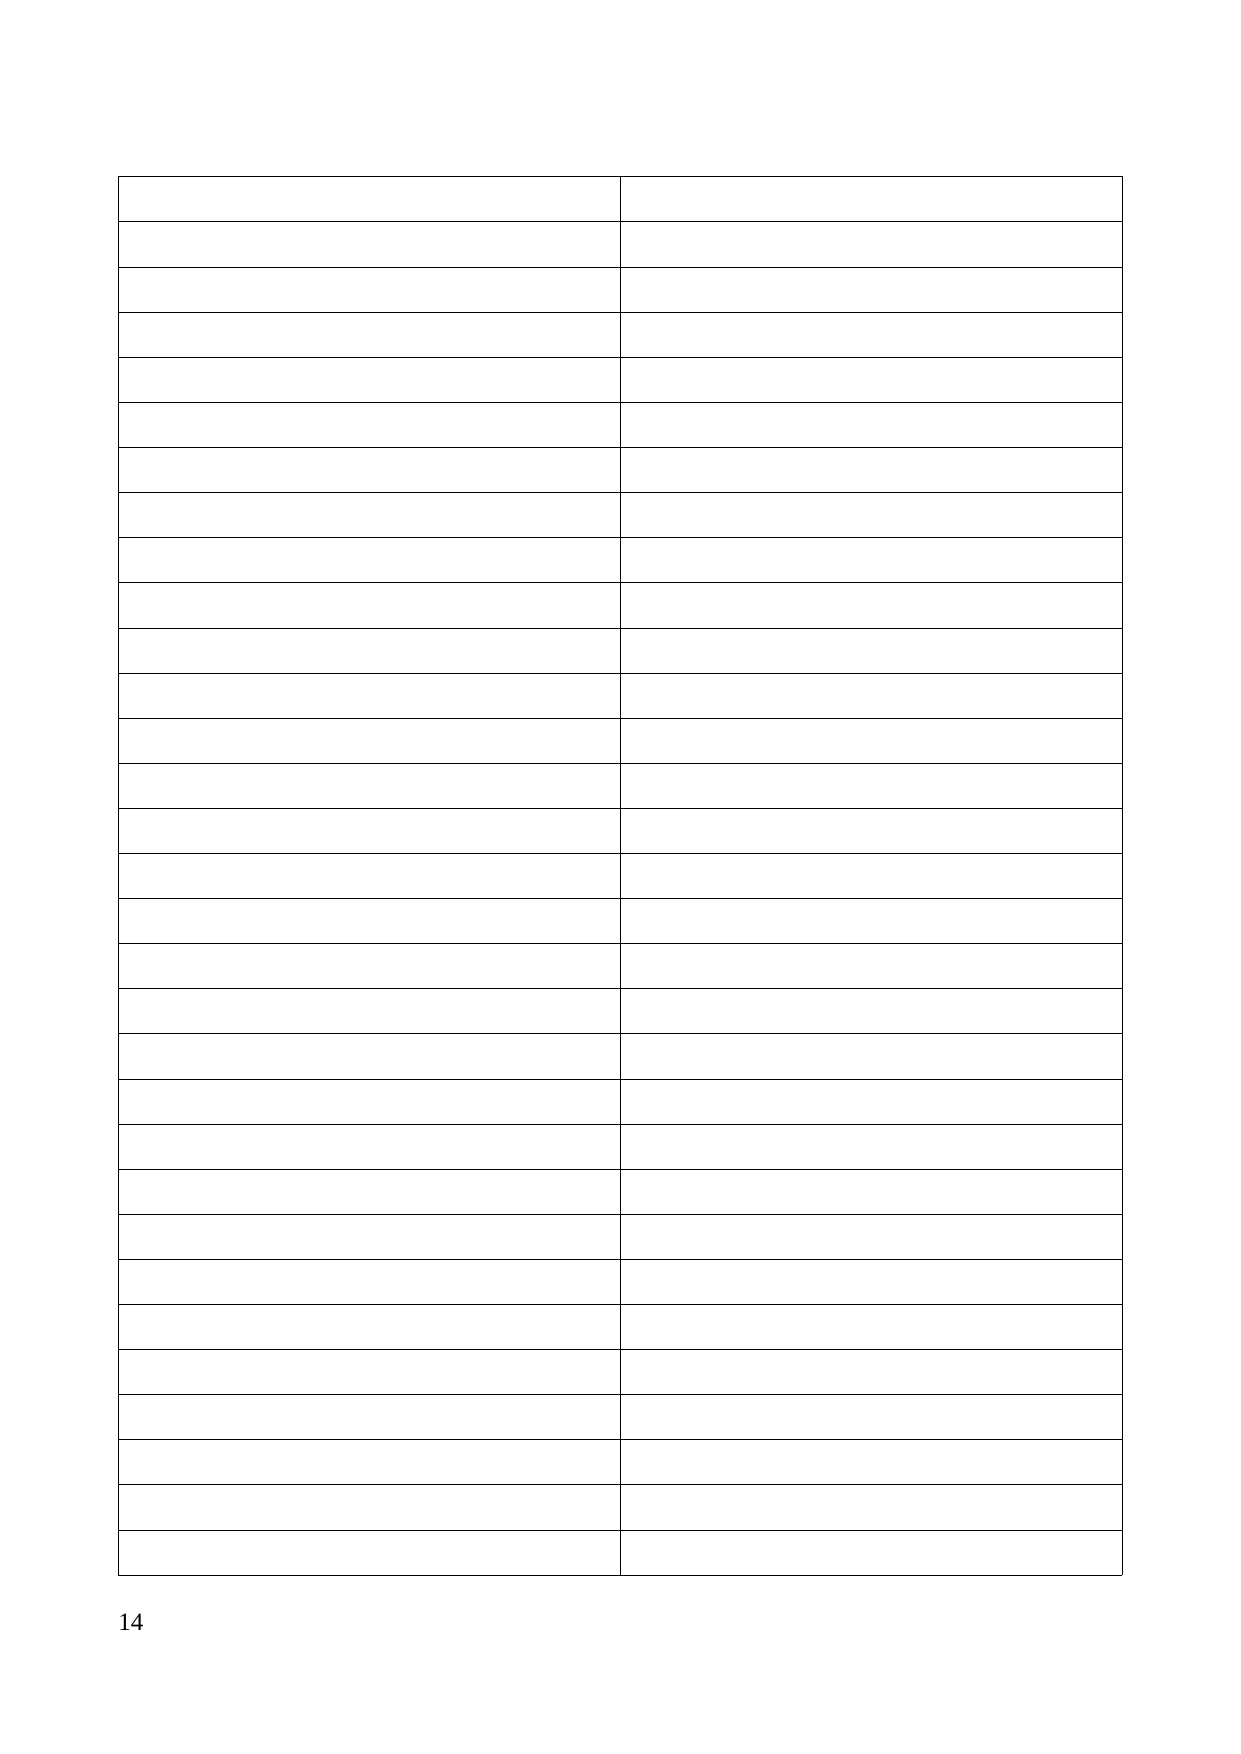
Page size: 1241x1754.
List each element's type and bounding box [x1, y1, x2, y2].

table_cell [621, 493, 1122, 537]
table_cell [621, 629, 1122, 672]
table_cell [119, 1350, 620, 1394]
table_cell [621, 1440, 1122, 1484]
table_cell [621, 313, 1122, 357]
table_cell [119, 493, 620, 537]
table_cell [621, 764, 1122, 808]
table_cell [119, 403, 620, 447]
table_cell [621, 583, 1122, 627]
table_cell [621, 448, 1122, 492]
table_cell [621, 1531, 1122, 1574]
table_cell [621, 809, 1122, 853]
table_cell [119, 944, 620, 988]
table_cell [621, 1170, 1122, 1214]
table_cell [621, 1034, 1122, 1078]
table_cell [119, 177, 620, 221]
table_cell [621, 1350, 1122, 1394]
table_cell [119, 1080, 620, 1123]
table_cell [119, 899, 620, 943]
table_cell [621, 1485, 1122, 1529]
table_cell [119, 1125, 620, 1169]
table_cell [621, 719, 1122, 763]
table_cell [119, 1260, 620, 1304]
table_cell [621, 1305, 1122, 1349]
table_cell [119, 222, 620, 267]
table_cell [621, 358, 1122, 402]
table_cell [119, 809, 620, 853]
table_cell [119, 1531, 620, 1574]
table_cell [119, 268, 620, 312]
table_cell [119, 629, 620, 672]
table_cell [119, 358, 620, 402]
table_cell [119, 448, 620, 492]
table_cell [621, 1125, 1122, 1169]
table_cell [119, 538, 620, 582]
table_cell [119, 854, 620, 898]
table_cell [119, 1170, 620, 1214]
table_cell [621, 989, 1122, 1033]
table_cell [119, 989, 620, 1033]
table_cell [119, 1305, 620, 1349]
table_cell [119, 583, 620, 627]
table_cell [621, 222, 1122, 267]
table_cell [119, 1215, 620, 1259]
table_cell [119, 1034, 620, 1078]
table_cell [621, 944, 1122, 988]
table_cell [621, 403, 1122, 447]
table_cell [621, 1260, 1122, 1304]
table_cell [621, 538, 1122, 582]
table_cell [621, 854, 1122, 898]
table_cell [621, 268, 1122, 312]
table_cell [119, 764, 620, 808]
table_cell [119, 313, 620, 357]
table_cell [119, 1395, 620, 1439]
table_cell [621, 1080, 1122, 1123]
table_cell [621, 177, 1122, 221]
table_cell [621, 1395, 1122, 1439]
table_cell [621, 674, 1122, 718]
table_cell [621, 899, 1122, 943]
table_cell [621, 1215, 1122, 1259]
table_cell [119, 1440, 620, 1484]
table_cell [119, 674, 620, 718]
table_cell [119, 719, 620, 763]
table_cell [119, 1485, 620, 1529]
